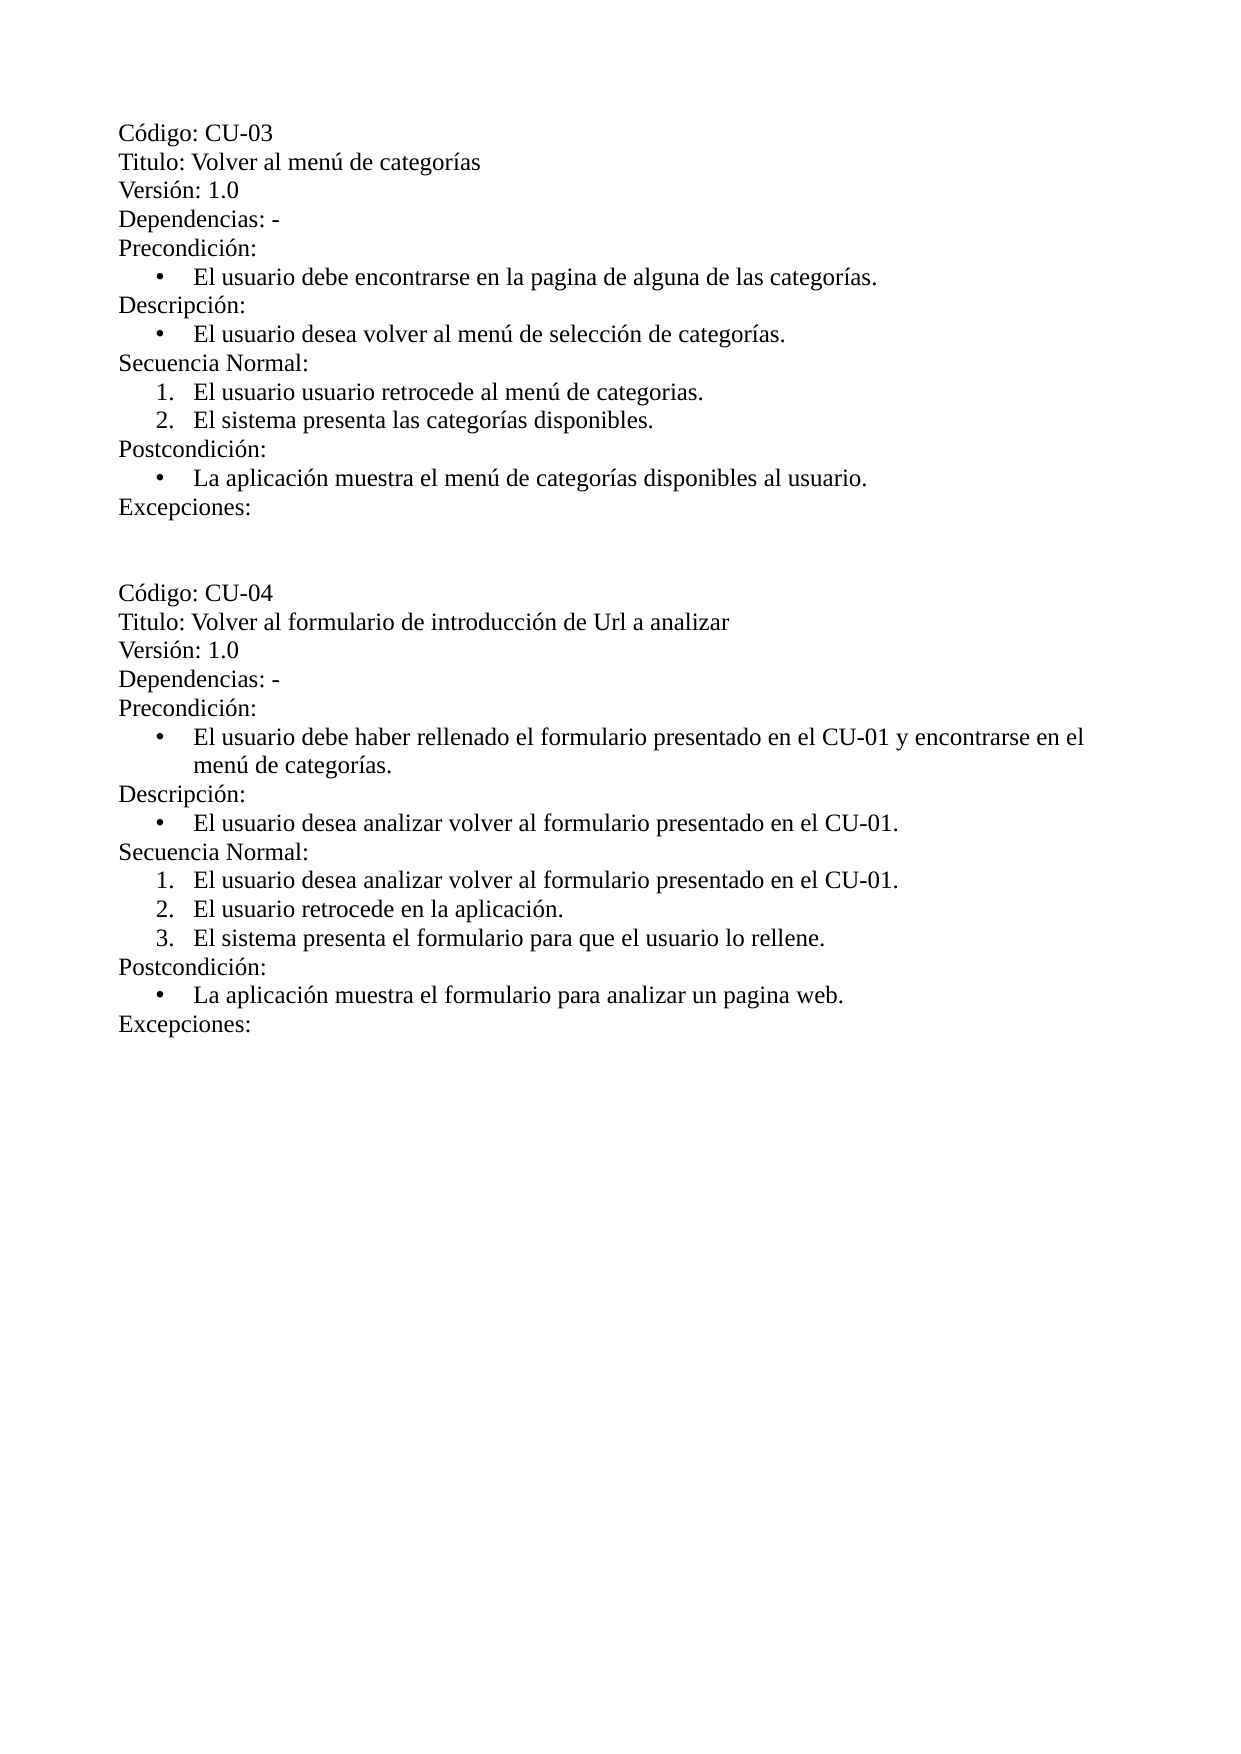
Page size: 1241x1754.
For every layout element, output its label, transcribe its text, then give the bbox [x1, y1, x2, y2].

text Secuencia Normal: [118, 837, 1122, 866]
text Postcondición: [118, 952, 1122, 981]
text Dependencias: - [118, 204, 1122, 233]
text Versión: 1.0 [118, 176, 1122, 204]
text Postcondición: [118, 434, 1122, 463]
text Excepciones: [118, 492, 1122, 521]
text Titulo: Volver al formulario de introducción de Url a analizar [118, 607, 1122, 636]
text Precondición: [118, 233, 1122, 262]
list El usuario retrocede en la aplicación. [156, 894, 1122, 923]
list La aplicación muestra el menú de categorías disponibles al usuario. [156, 463, 1122, 492]
text Secuencia Normal: [118, 348, 1122, 377]
list El usuario desea analizar volver al formulario presentado en el CU-01. [156, 866, 1122, 894]
list La aplicación muestra el formulario para analizar un pagina web. [156, 981, 1122, 1009]
list El sistema presenta el formulario para que el usuario lo rellene. [156, 923, 1122, 952]
text Precondición: [118, 693, 1122, 722]
list El usuario debe haber rellenado el formulario presentado en el CU-01 y encontrarse en el menú de categorías. [156, 722, 1122, 779]
text Código: CU-03 [118, 118, 1122, 147]
text Excepciones: [118, 1009, 1122, 1038]
text Titulo: Volver al menú de categorías [118, 147, 1122, 176]
list El usuario usuario retrocede al menú de categorias. [156, 377, 1122, 406]
text Dependencias: - [118, 664, 1122, 693]
list El usuario desea analizar volver al formulario presentado en el CU-01. [156, 808, 1122, 837]
list El sistema presenta las categorías disponibles. [156, 406, 1122, 434]
list El usuario debe encontrarse en la pagina de alguna de las categorías. [156, 262, 1122, 291]
text Descripción: [118, 291, 1122, 319]
text Versión: 1.0 [118, 636, 1122, 664]
text Código: CU-04 [118, 578, 1122, 607]
list El usuario desea volver al menú de selección de categorías. [156, 319, 1122, 348]
text Descripción: [118, 779, 1122, 808]
